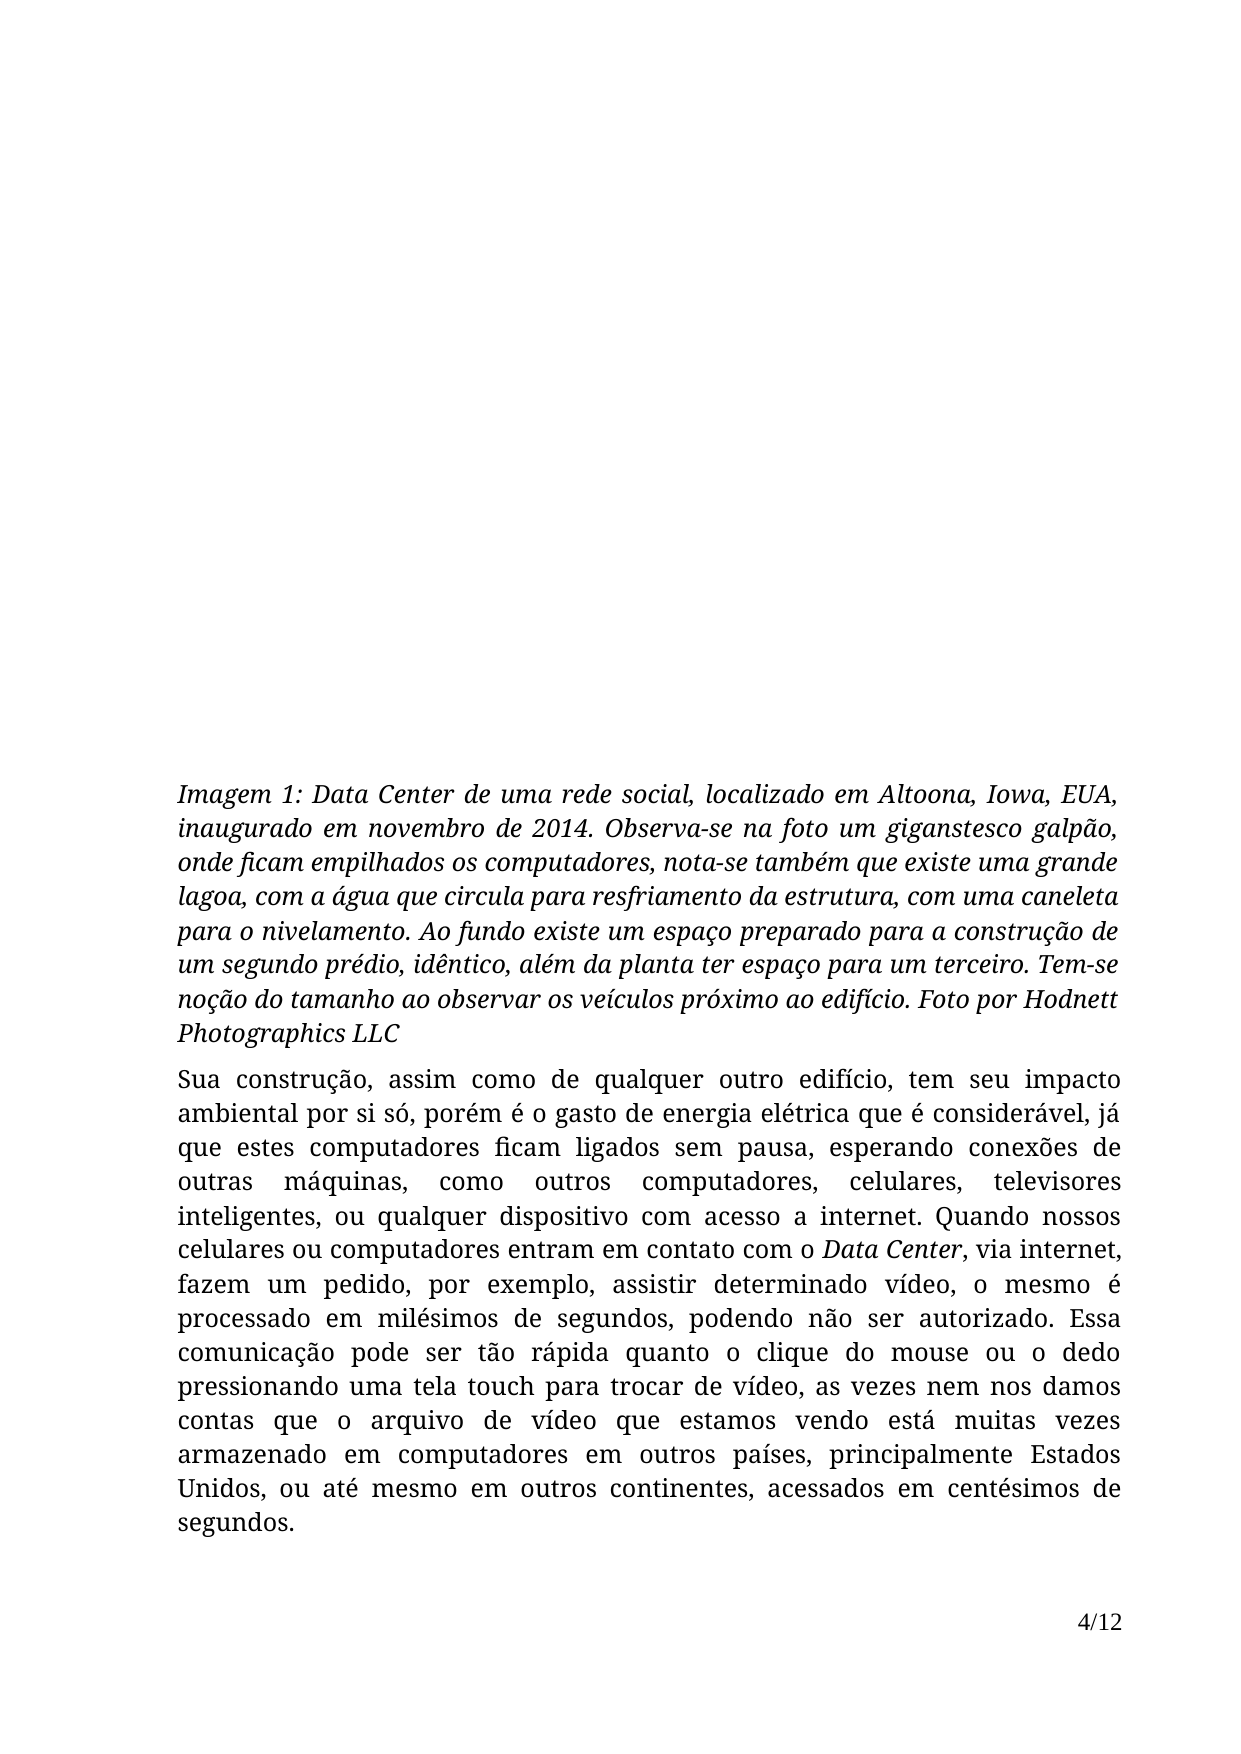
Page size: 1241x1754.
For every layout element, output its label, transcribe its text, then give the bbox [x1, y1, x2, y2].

text Imagem 1: Data Center de uma rede social, localizado em Altoona, Iowa, EUA, inaugurado em novembro de 2014. Observa-se na foto um giganstesco galpão, onde ficam empilhados os computadores, nota-se também que existe uma grande lagoa, com a água que circula para resfriamento da estrutura, com uma caneleta para o nivelamento. Ao fundo existe um espaço preparado para a construção de um segundo prédio, idêntico, além da planta ter espaço para um terceiro. Tem-se noção do tamanho ao observar os veículos próximo ao edifício. Foto por Hodnett Photographics LLC [177, 777, 1122, 1049]
text Sua construção, assim como de qualquer outro edifício, tem seu impacto ambiental por si só, porém é o gasto de energia elétrica que é considerável, já que estes computadores ficam ligados sem pausa, esperando conexões de outras máquinas, como outros computadores, celulares, televisores inteligentes, ou qualquer dispositivo com acesso a internet. Quando nossos celulares ou computadores entram em contato com o Data Center, via internet, fazem um pedido, por exemplo, assistir determinado vídeo, o mesmo é processado em milésimos de segundos, podendo não ser autorizado. Essa comunicação pode ser tão rápida quanto o clique do mouse ou o dedo pressionando uma tela touch para trocar de vídeo, as vezes nem nos damos contas que o arquivo de vídeo que estamos vendo está muitas vezes armazenado em computadores em outros países, principalmente Estados Unidos, ou até mesmo em outros continentes, acessados em centésimos de segundos. [177, 1062, 1122, 1539]
